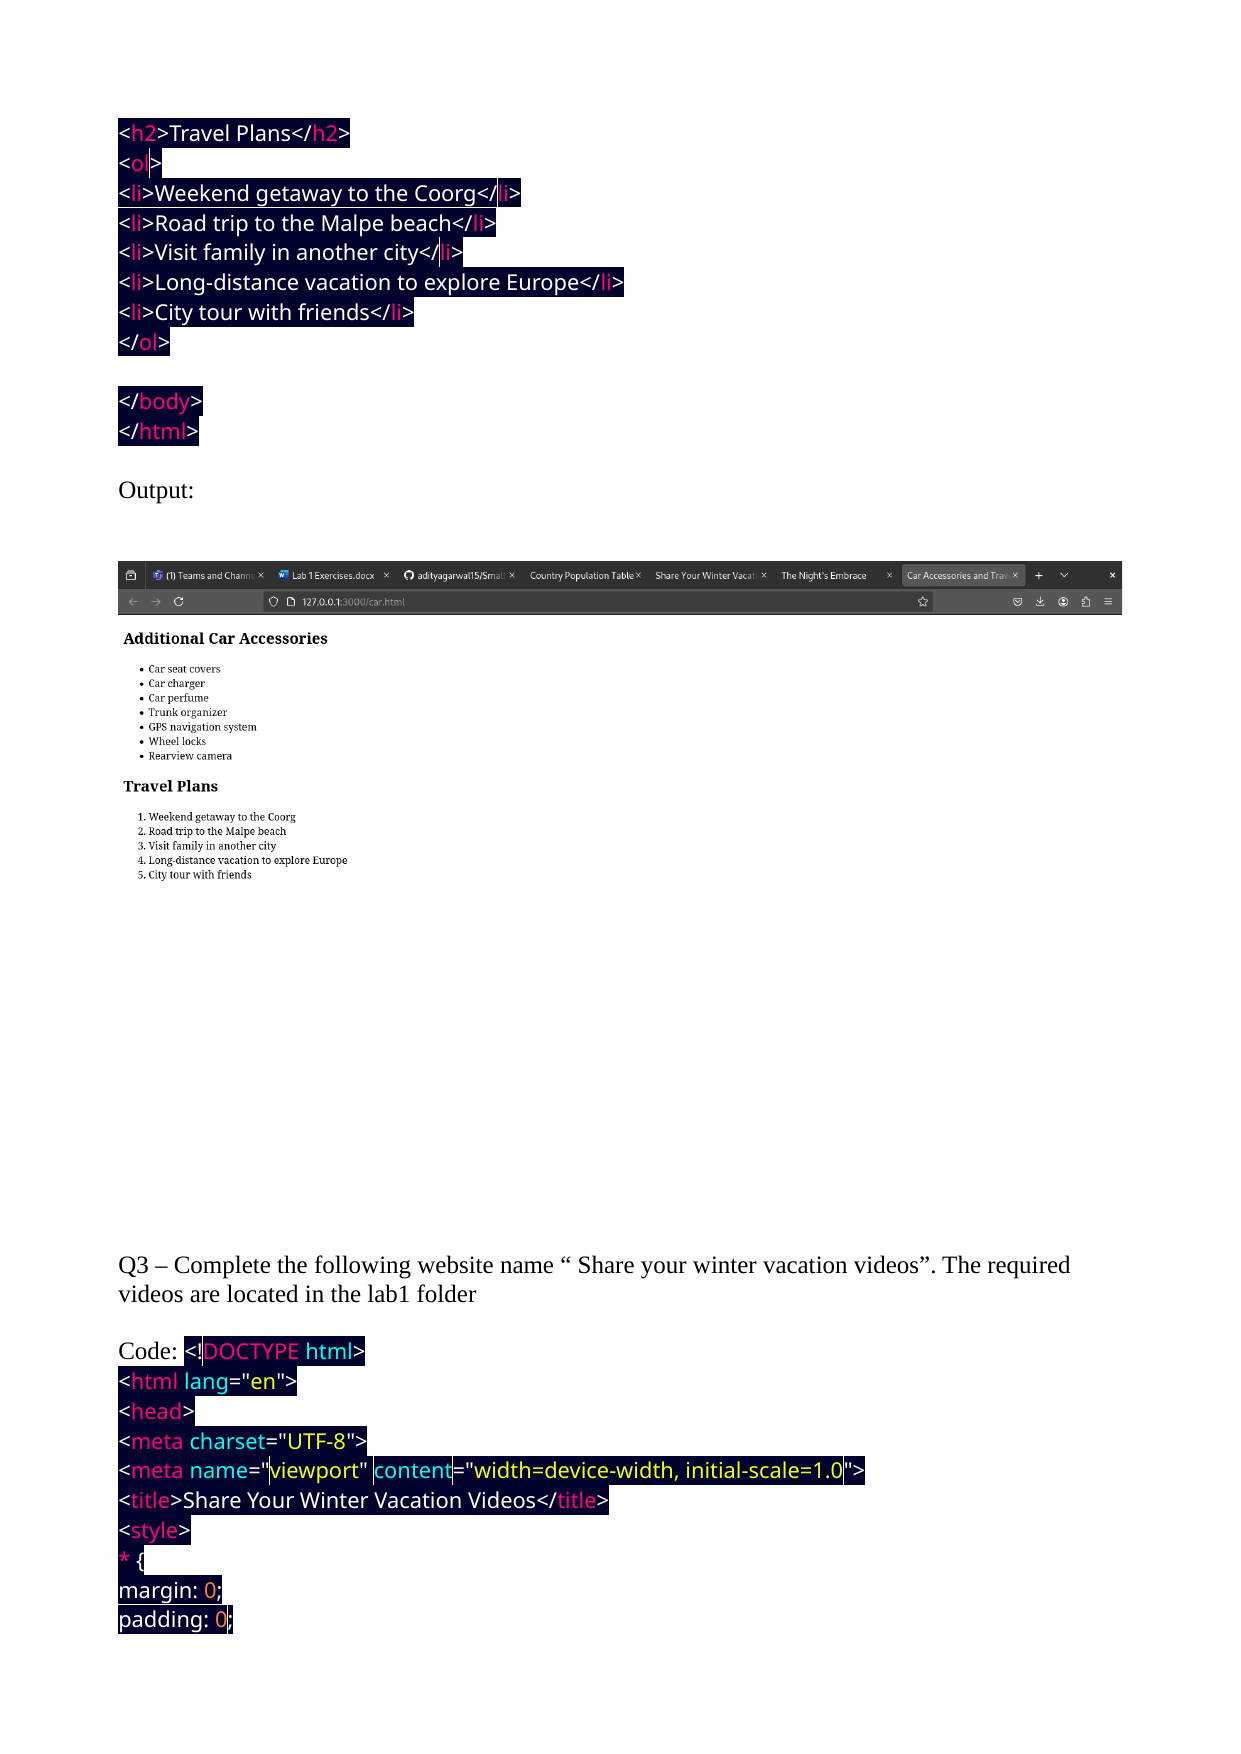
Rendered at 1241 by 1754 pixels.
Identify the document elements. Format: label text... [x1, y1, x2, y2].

text Output: [118, 476, 1122, 504]
text <meta name="viewport" content="width=device-width, initial-scale=1.0"> [118, 1456, 1122, 1485]
text </ol> [118, 327, 1122, 356]
text Code: <!DOCTYPE html> [118, 1336, 1122, 1366]
text <head> [118, 1396, 1122, 1426]
text <title>Share Your Winter Vacation Videos</title> [118, 1485, 1122, 1515]
text <li>Weekend getaway to the Coorg</li> [118, 178, 1122, 207]
text <ol> [118, 148, 1122, 178]
text margin: 0; [118, 1575, 1122, 1604]
text </body> [118, 386, 1122, 416]
text <li>Visit family in another city</li> [118, 237, 1122, 267]
text padding: 0; [118, 1604, 1122, 1634]
text <h2>Travel Plans</h2> [118, 118, 1122, 148]
text </html> [118, 416, 1122, 446]
text <li>City tour with friends</li> [118, 297, 1122, 327]
text <li>Long-distance vacation to explore Europe</li> [118, 267, 1122, 297]
picture [118, 561, 1123, 1107]
text <meta charset="UTF-8"> [118, 1426, 1122, 1456]
text <style> [118, 1515, 1122, 1545]
text * { [118, 1545, 1122, 1575]
text Q3 – Complete the following website name “ Share your winter vacation videos”. The required videos are located in the lab1 folder [118, 1250, 1122, 1308]
text <html lang="en"> [118, 1366, 1122, 1396]
text <li>Road trip to the Malpe beach</li> [118, 207, 1122, 237]
